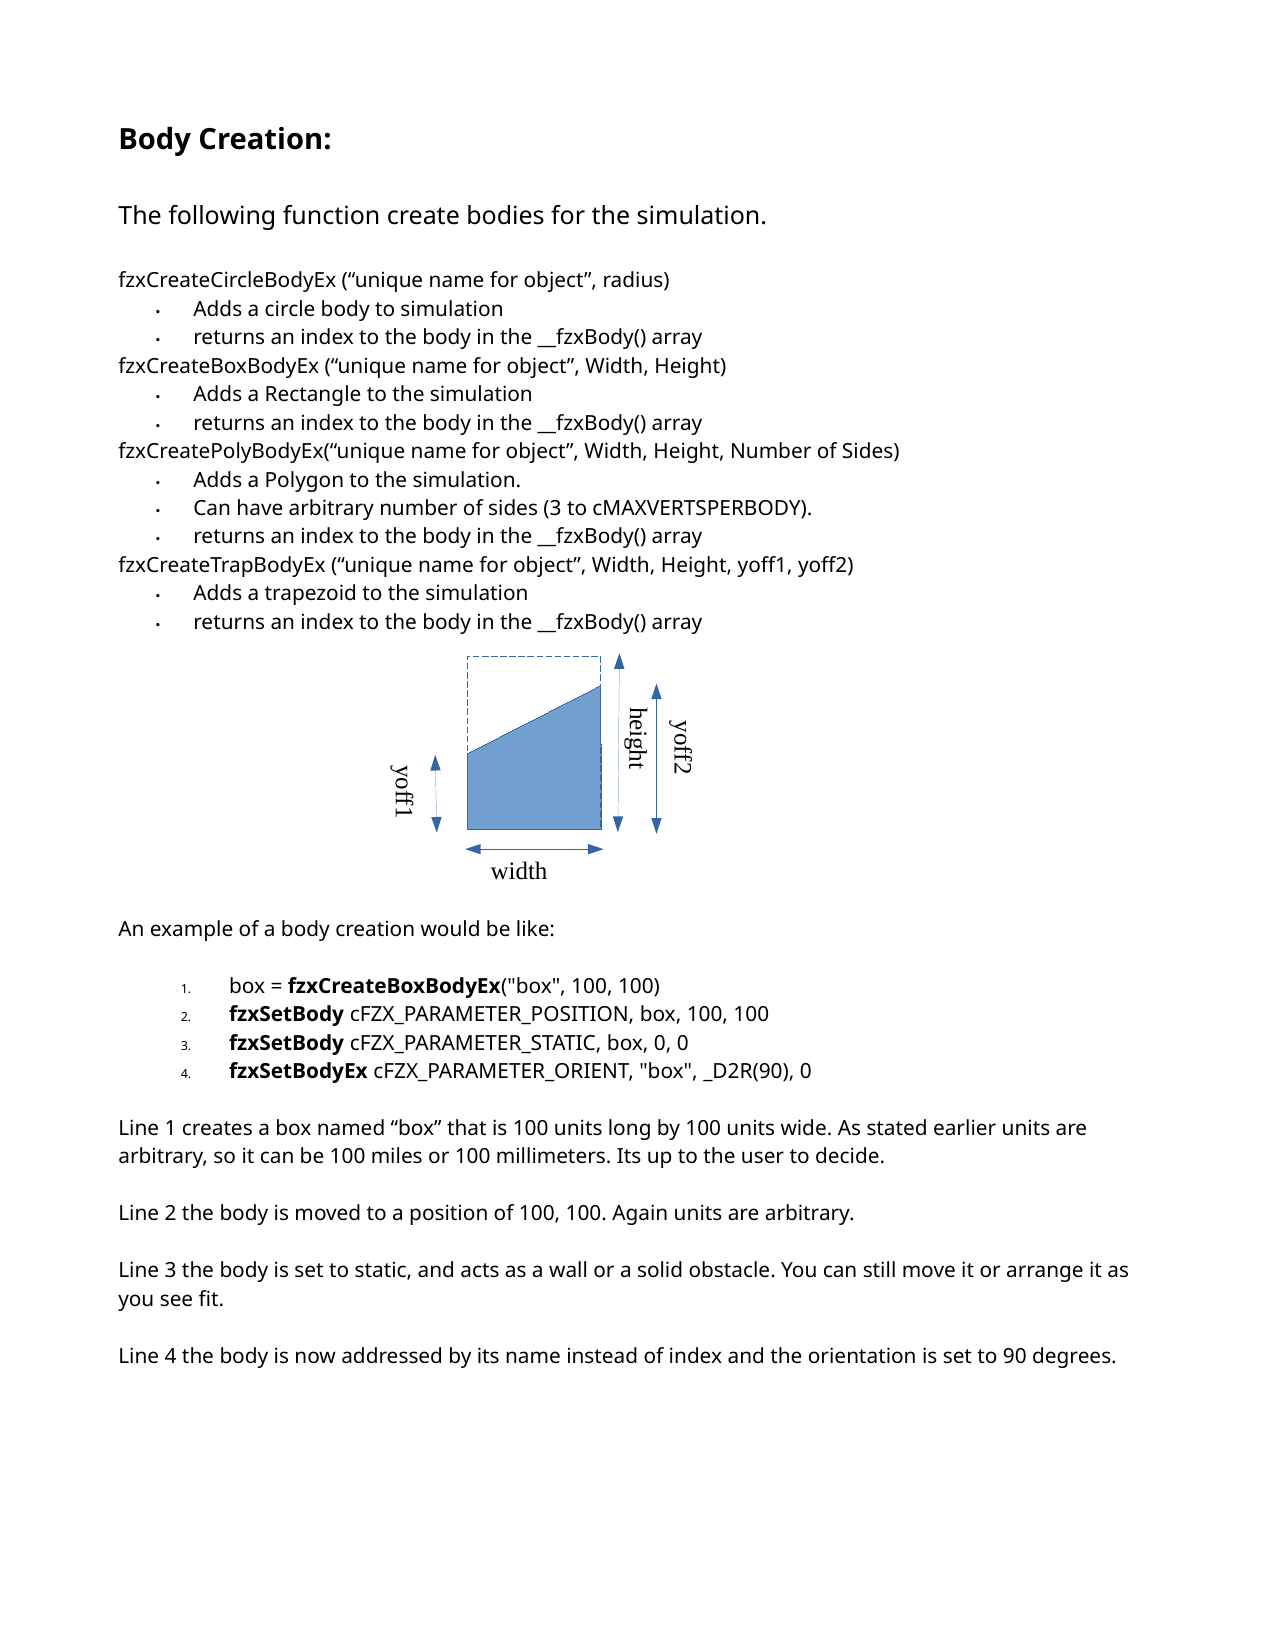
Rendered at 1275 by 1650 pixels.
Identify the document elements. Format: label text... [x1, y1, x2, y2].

text The following function create bodies for the simulation. [118, 197, 1157, 232]
list Can have arbitrary number of sides (3 to cMAXVERTSPERBODY). [156, 493, 1157, 522]
list fzxSetBody cFZX_PARAMETER_STATIC, box, 0, 0 [181, 1028, 1157, 1056]
text fzxCreatePolyBodyEx(“unique name for object”, Width, Height, Number of Sides) [118, 436, 1157, 465]
text An example of a body creation would be like: [118, 914, 1157, 943]
list returns an index to the body in the __fzxBody() array [156, 408, 1157, 436]
list fzxSetBody cFZX_PARAMETER_POSITION, box, 100, 100 [181, 999, 1157, 1028]
text fzxCreateCircleBodyEx (“unique name for object”, radius) [118, 266, 1157, 294]
list Adds a Polygon to the simulation. [156, 465, 1157, 493]
text Body Creation: [118, 118, 1157, 158]
list Adds a circle body to simulation [156, 294, 1157, 322]
list returns an index to the body in the __fzxBody() array [156, 607, 1157, 635]
list returns an index to the body in the __fzxBody() array [156, 322, 1157, 351]
text Line 3 the body is set to static, and acts as a wall or a solid obstacle. You can still move it or arrange it as you see fit. [118, 1255, 1157, 1312]
list Adds a Rectangle to the simulation [156, 379, 1157, 408]
list Adds a trapezoid to the simulation [156, 578, 1157, 607]
text fzxCreateTrapBodyEx (“unique name for object”, Width, Height, yoff1, yoff2) [118, 550, 1157, 578]
text Line 4 the body is now addressed by its name instead of index and the orientation is set to 90 degrees. [118, 1341, 1157, 1369]
text fzxCreateBoxBodyEx (“unique name for object”, Width, Height) [118, 351, 1157, 379]
list box = fzxCreateBoxBodyEx("box", 100, 100) [181, 971, 1157, 999]
text Line 1 creates a box named “box” that is 100 units long by 100 units wide. As stated earlier units are arbitrary, so it can be 100 miles or 100 millimeters. Its up to the user to decide. [118, 1113, 1157, 1170]
text Line 2 the body is moved to a position of 100, 100. Again units are arbitrary. [118, 1198, 1157, 1227]
list fzxSetBodyEx cFZX_PARAMETER_ORIENT, "box", _D2R(90), 0 [181, 1056, 1157, 1085]
list returns an index to the body in the __fzxBody() array [156, 522, 1157, 550]
